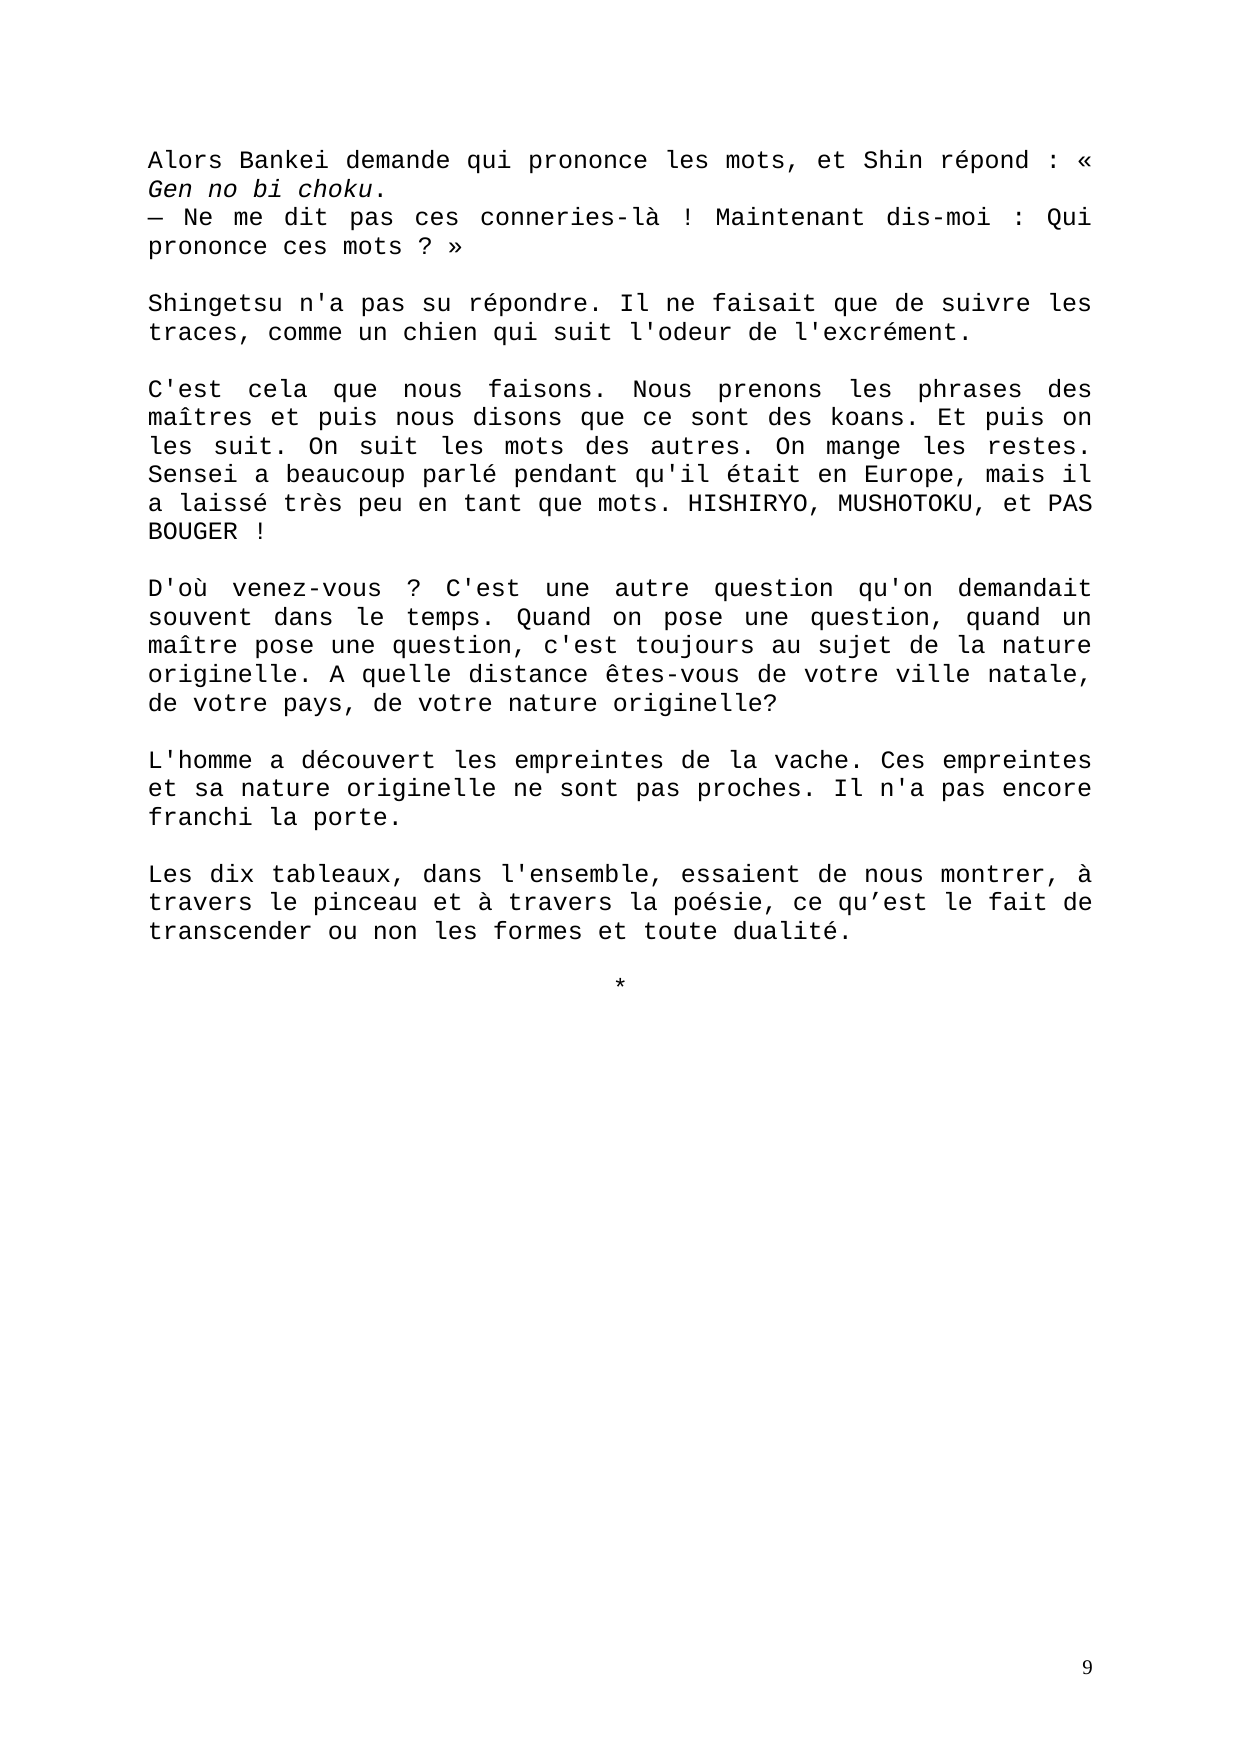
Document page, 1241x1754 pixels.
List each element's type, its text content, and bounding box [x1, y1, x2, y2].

text D'où venez-vous ? C'est une autre question qu'on demandait souvent dans le temps. Quand on pose une question, quand un maître pose une question, c'est toujours au sujet de la nature originelle. A quelle distance êtes-vous de votre ville natale, de votre pays, de votre nature originelle? [148, 576, 1093, 718]
text — Ne me dit pas ces conneries-là ! Maintenant dis-moi : Qui prononce ces mots ? » [148, 205, 1093, 262]
text * [148, 975, 1093, 1004]
text L'homme a découvert les empreintes de la vache. Ces empreintes et sa nature originelle ne sont pas proches. Il n'a pas encore franchi la porte. [148, 747, 1093, 833]
text C'est cela que nous faisons. Nous prenons les phrases des maîtres et puis nous disons que ce sont des koans. Et puis on les suit. On suit les mots des autres. On mange les restes. Sensei a beaucoup parlé pendant qu'il était en Europe, mais il a laissé très peu en tant que mots. HISHIRYO, MUSHOTOKU, et PAS BOUGER ! [148, 376, 1093, 547]
text Shingetsu n'a pas su répondre. Il ne faisait que de suivre les traces, comme un chien qui suit l'odeur de l'excrément. [148, 290, 1093, 347]
text Alors Bankei demande qui prononce les mots, et Shin répond : « Gen no bi choku. [148, 148, 1093, 205]
text Les dix tableaux, dans l'ensemble, essaient de nous montrer, à travers le pinceau et à travers la poésie, ce qu’est le fait de transcender ou non les formes et toute dualité. [148, 861, 1093, 947]
